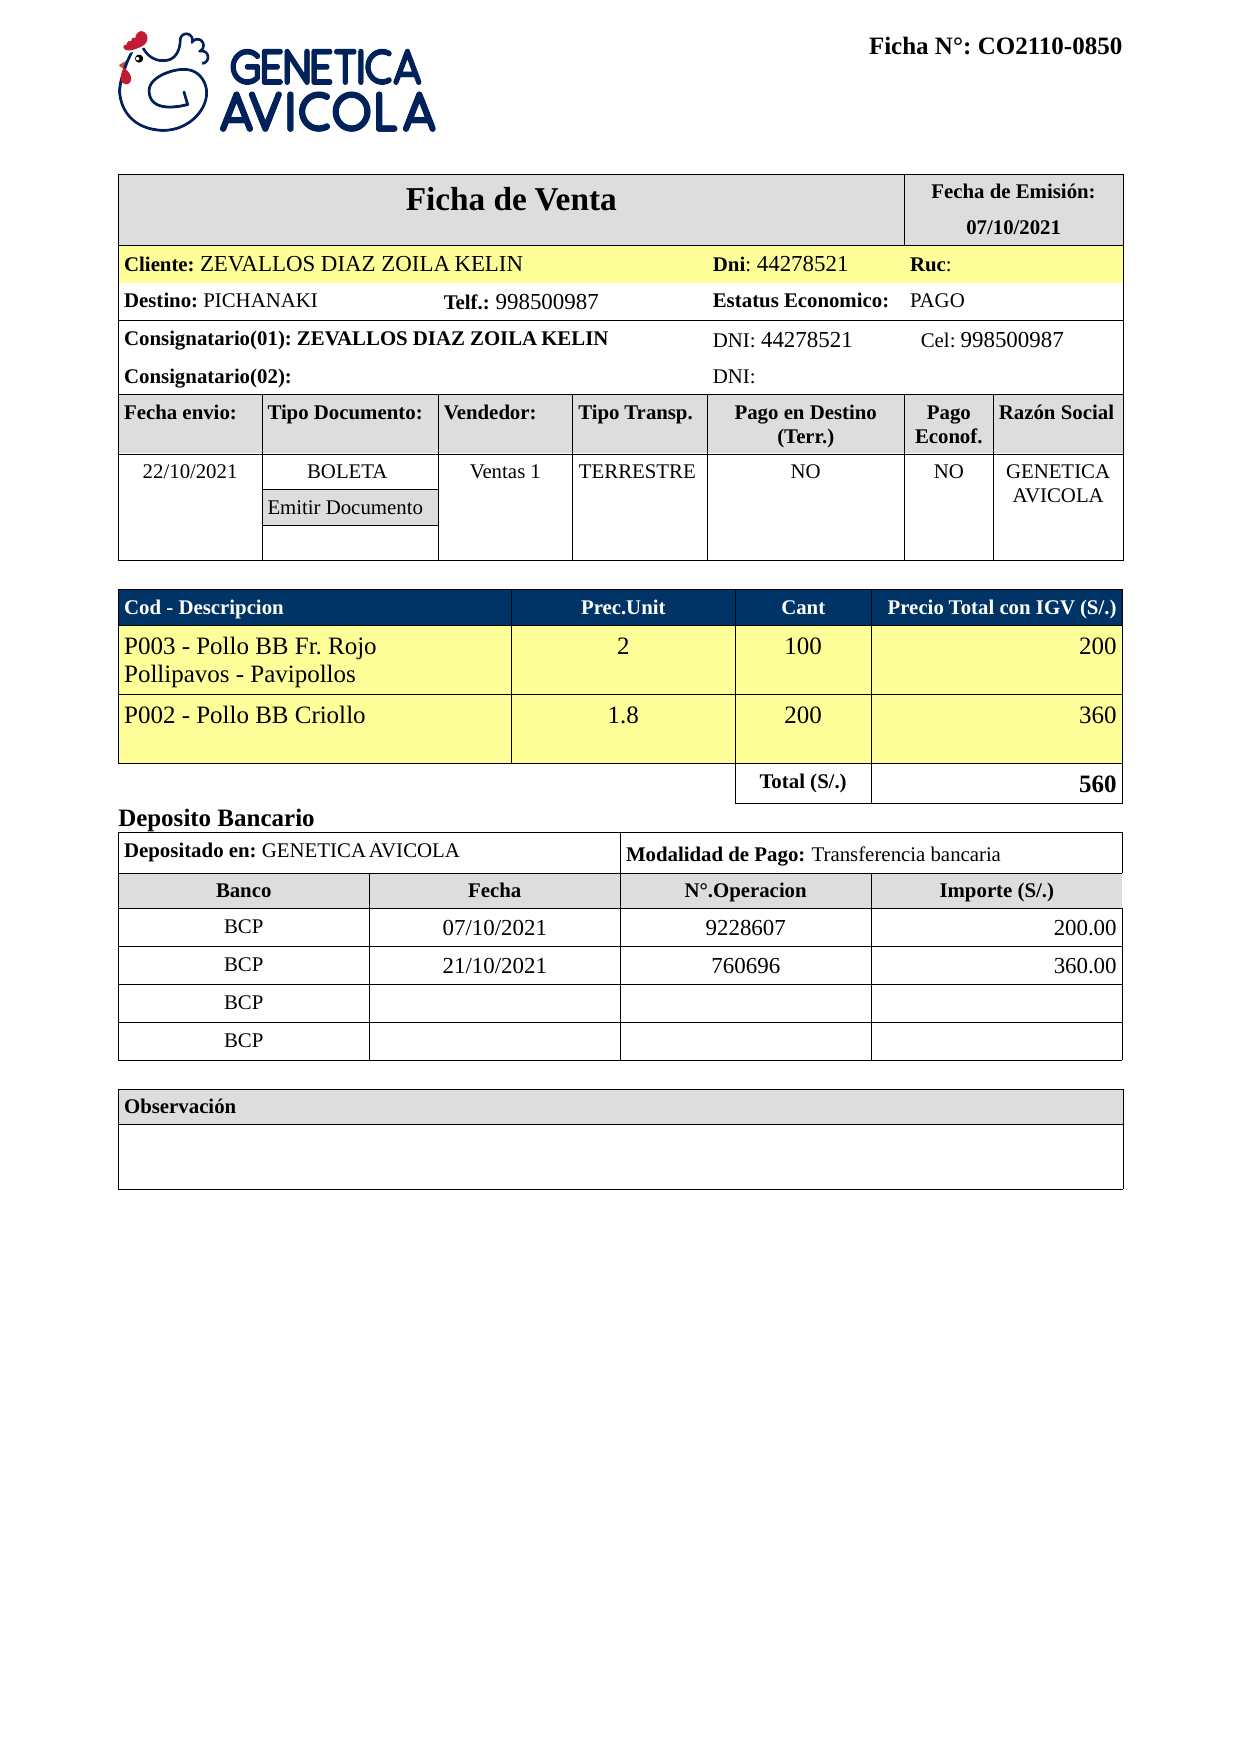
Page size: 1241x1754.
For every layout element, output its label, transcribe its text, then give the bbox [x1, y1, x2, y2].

table_cell [263, 526, 438, 560]
table_cell [118, 764, 511, 803]
table_cell Razón Social [994, 395, 1123, 453]
table_cell NO [708, 455, 904, 560]
table_cell 2 [512, 626, 735, 694]
table_header Cod - Descripcion [119, 590, 511, 625]
table_cell 07/10/2021 [370, 909, 620, 946]
table_cell 200 [736, 695, 871, 763]
table_cell Emitir Documento [263, 490, 438, 525]
table_cell DNI: 44278521 [707, 321, 915, 358]
table_cell [621, 1023, 871, 1060]
table_cell [872, 985, 1122, 1022]
table_cell BCP [119, 985, 369, 1022]
table_cell Pago en Destino (Terr.) [708, 395, 904, 453]
table_cell NO [905, 455, 993, 560]
table_cell Vendedor: [439, 395, 572, 453]
table_cell Fecha [370, 874, 620, 908]
table_cell Destino: PICHANAKI [119, 283, 438, 320]
table_cell 100 [736, 626, 871, 694]
table_cell BCP [119, 947, 369, 984]
table_header Cant [736, 590, 871, 625]
table_cell Tipo Documento: [263, 395, 438, 453]
table_cell Ventas 1 [439, 455, 572, 560]
table_cell P003 - Pollo BB Fr. Rojo Pollipavos - Pavipollos [119, 626, 511, 694]
table_cell Telf.: 998500987 [438, 283, 707, 320]
table_cell PAGO [904, 283, 1123, 320]
table_header Prec.Unit [512, 590, 735, 625]
table_cell 360.00 [872, 947, 1122, 984]
table_cell 760696 [621, 947, 871, 984]
table_cell [370, 985, 620, 1022]
table_cell P002 - Pollo BB Criollo [119, 695, 511, 763]
table_header Modalidad de Pago: Transferencia bancaria [621, 833, 1122, 872]
table_cell 21/10/2021 [370, 947, 620, 984]
table_header Ficha de Venta [119, 175, 904, 245]
picture [118, 31, 436, 132]
table_header Observación [119, 1090, 1123, 1124]
table_cell Banco [119, 874, 369, 908]
table_header Fecha de Emisión: [905, 175, 1123, 209]
table_cell Tipo Transp. [573, 395, 707, 453]
table_cell Importe (S/.) [872, 874, 1122, 908]
table_cell Total (S/.) [736, 764, 871, 803]
table_cell Ruc: [904, 246, 1123, 283]
table_cell 1.8 [512, 695, 735, 763]
table_cell Estatus Economico: [707, 283, 904, 320]
table_cell [511, 764, 735, 803]
table_cell Cel: 998500987 [915, 321, 1123, 358]
table_header Precio Total con IGV (S/.) [872, 590, 1122, 625]
table_cell 200.00 [872, 909, 1122, 946]
table_cell 9228607 [621, 909, 871, 946]
table_cell Fecha envio: [119, 395, 262, 453]
table_cell 560 [872, 764, 1122, 803]
text Deposito Bancario [118, 803, 1122, 832]
table_cell N°.Operacion [621, 874, 871, 908]
table_cell 22/10/2021 [119, 455, 262, 560]
table_cell GENETICA AVICOLA [994, 455, 1123, 560]
table_cell Dni: 44278521 [707, 246, 904, 283]
table_cell [370, 1023, 620, 1060]
table_cell [872, 1023, 1122, 1060]
table_header Depositado en: GENETICA AVICOLA [119, 833, 620, 872]
table_cell Pago Econof. [905, 395, 993, 453]
table_cell BOLETA [263, 455, 438, 489]
table_cell 360 [872, 695, 1122, 763]
table_cell Cliente: ZEVALLOS DIAZ ZOILA KELIN [119, 246, 707, 283]
table_cell TERRESTRE [573, 455, 707, 560]
table_cell [621, 985, 871, 1022]
table_cell 200 [872, 626, 1122, 694]
table_cell [119, 1125, 1123, 1189]
table_cell Consignatario(02): [119, 358, 707, 394]
table_cell BCP [119, 1023, 369, 1060]
table_cell DNI: [707, 358, 1123, 394]
table_cell BCP [119, 909, 369, 946]
table_cell Consignatario(01): ZEVALLOS DIAZ ZOILA KELIN [119, 321, 707, 358]
table_cell 07/10/2021 [905, 209, 1123, 245]
